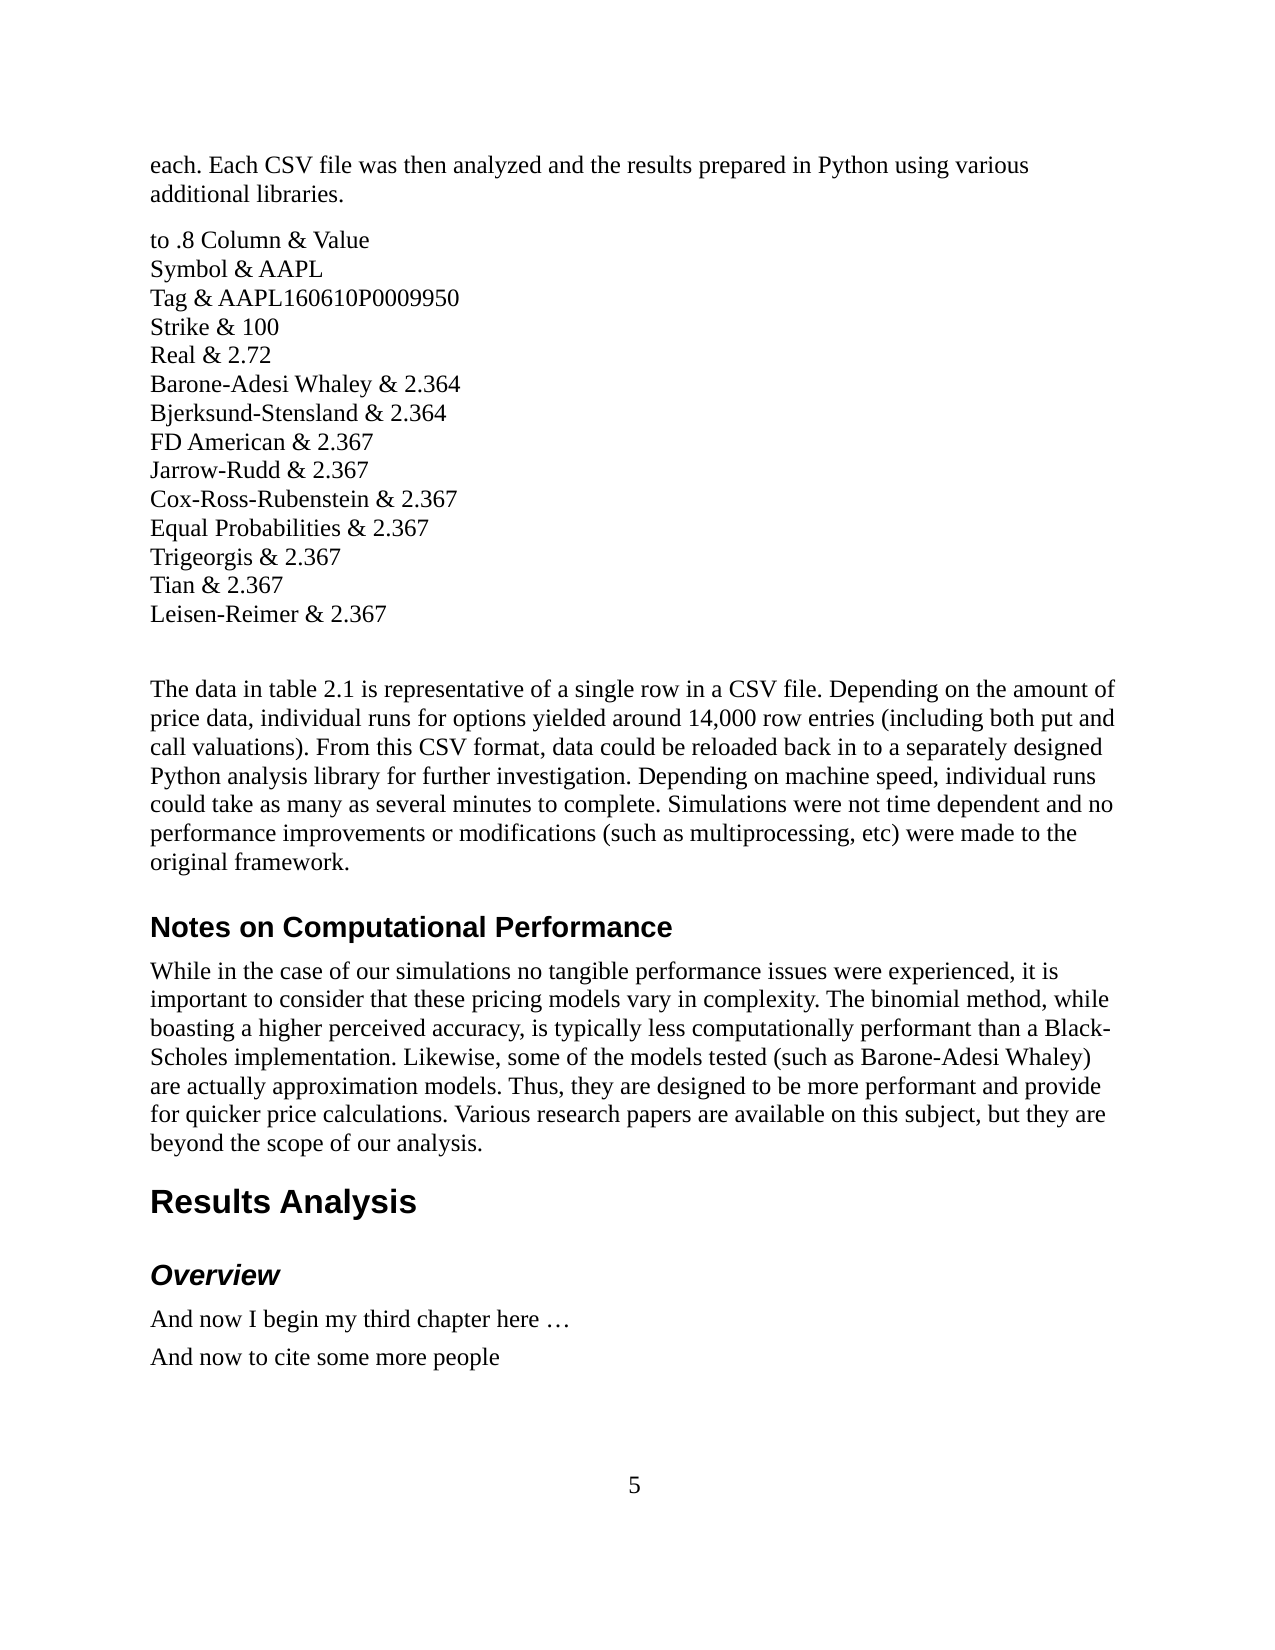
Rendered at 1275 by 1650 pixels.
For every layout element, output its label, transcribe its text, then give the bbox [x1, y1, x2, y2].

text each. Each CSV file was then analyzed and the results prepared in Python using various additional libraries. [150, 150, 1125, 207]
text While in the case of our simulations no tangible performance issues were experienced, it is important to consider that these pricing models vary in complexity. The binomial method, while boasting a higher perceived accuracy, is typically less computationally performant than a Black-Scholes implementation. Likewise, some of the models tested (such as Barone-Adesi Whaley) are actually approximation models. Thus, they are designed to be more performant and provide for quicker price calculations. Various research papers are available on this subject, but they are beyond the scope of our analysis. [150, 956, 1125, 1157]
text And now to cite some more people [150, 1342, 1125, 1371]
subtitle Notes on Computational Performance [150, 910, 1125, 943]
text And now I begin my third chapter here … [150, 1304, 1125, 1333]
subtitle Overview [150, 1258, 1125, 1292]
text The data in table 2.1 is representative of a single row in a CSV file. Depending on the amount of price data, individual runs for options yielded around 14,000 row entries (including both put and call valuations). From this CSV format, data could be reloaded back in to a separately designed Python analysis library for further investigation. Depending on machine speed, individual runs could take as many as several minutes to complete. Simulations were not time dependent and no performance improvements or modifications (such as multiprocessing, etc) were made to the original framework. [150, 674, 1125, 876]
subtitle Results Analysis [150, 1182, 1125, 1221]
text to .8 Column & Value Symbol & AAPL Tag & AAPL160610P0009950 Strike & 100 Real & 2.72 Barone-Adesi Whaley & 2.364 Bjerksund-Stensland & 2.364 FD American & 2.367 Jarrow-Rudd & 2.367 Cox-Ross-Rubenstein & 2.367 Equal Probabilities & 2.367 Trigeorgis & 2.367 Tian & 2.367 Leisen-Reimer & 2.367 [150, 225, 1125, 657]
